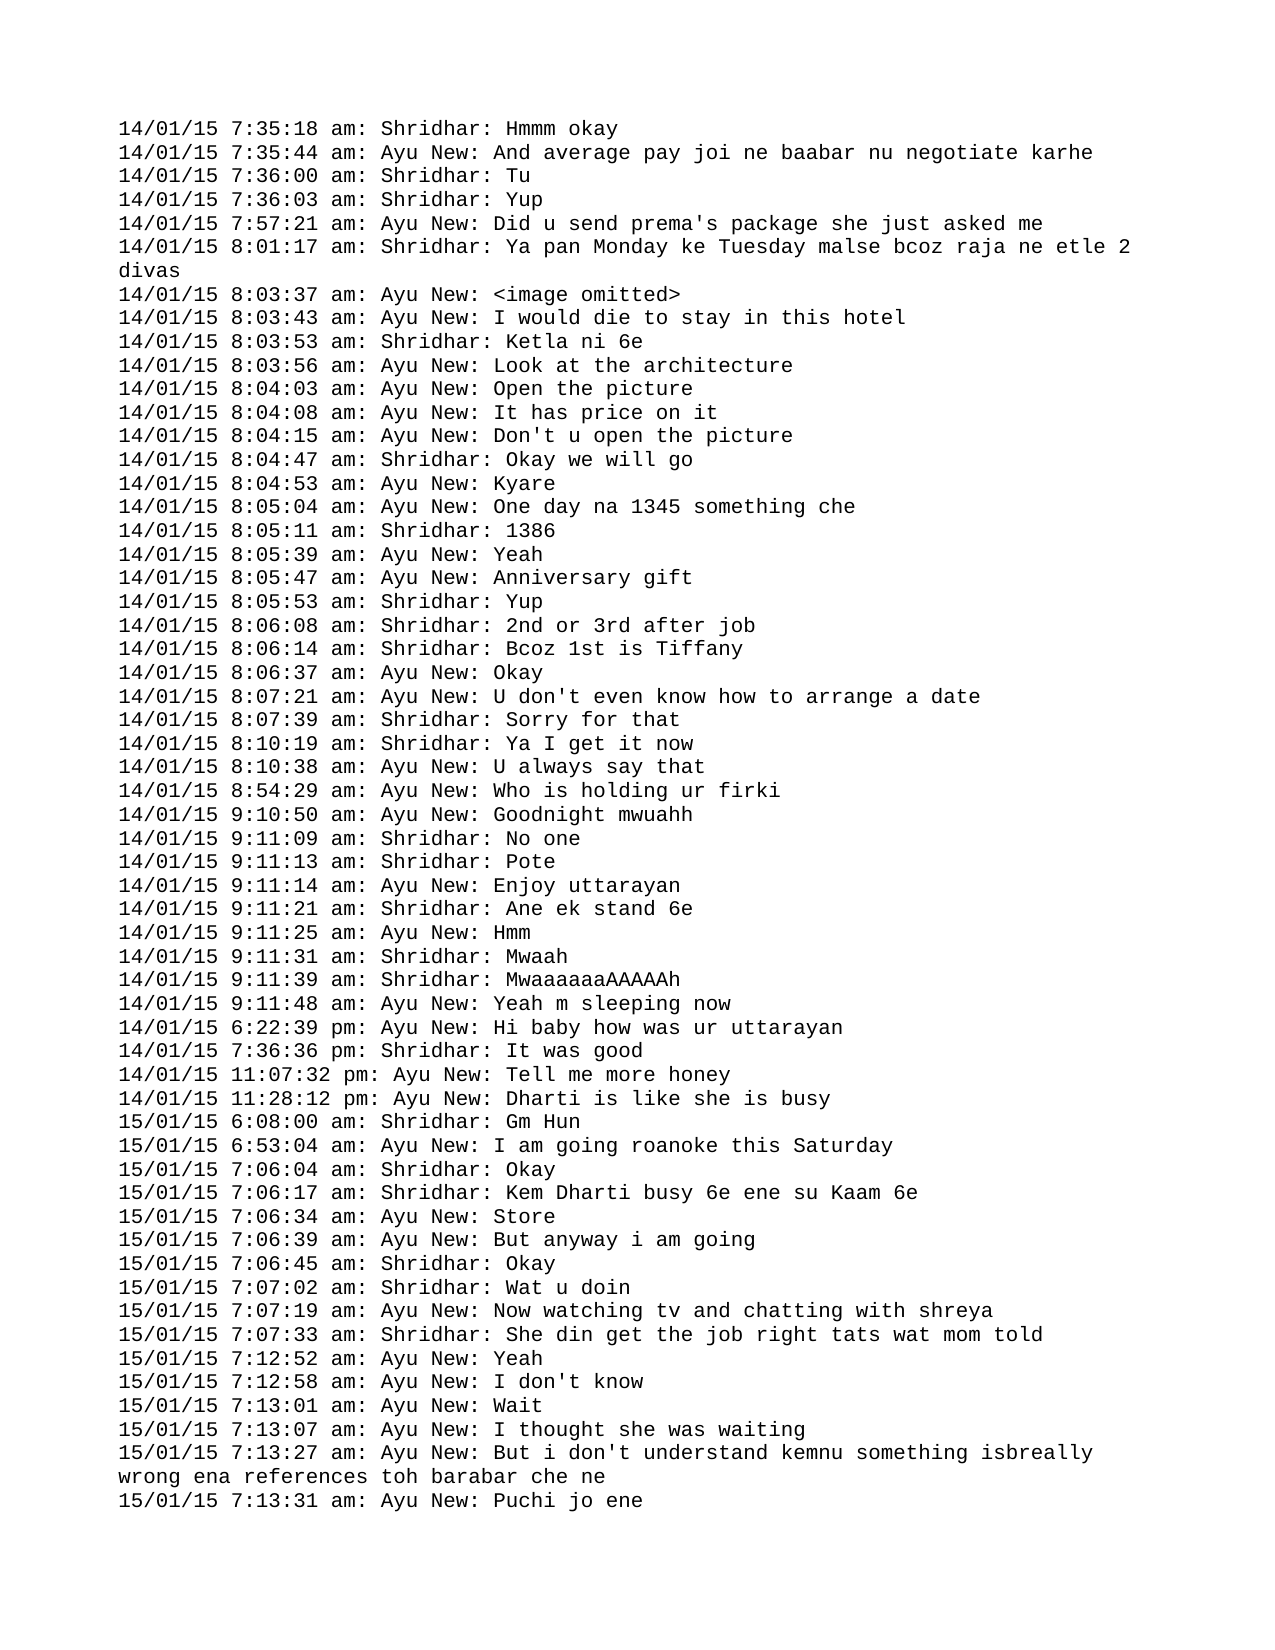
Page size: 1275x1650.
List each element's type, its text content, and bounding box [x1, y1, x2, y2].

text 14/01/15 8:03:37 am: Ayu New: <image omitted> [118, 284, 1157, 307]
text 14/01/15 8:04:03 am: Ayu New: Open the picture [118, 378, 1157, 402]
text 14/01/15 7:57:21 am: Ayu New: Did u send prema's package she just asked me [118, 213, 1157, 236]
text 14/01/15 9:11:13 am: Shridhar: Pote [118, 851, 1157, 875]
text 15/01/15 7:06:39 am: Ayu New: But anyway i am going [118, 1229, 1157, 1253]
text 14/01/15 8:04:15 am: Ayu New: Don't u open the picture [118, 426, 1157, 449]
text 14/01/15 8:10:38 am: Ayu New: U always say that [118, 757, 1157, 780]
text 15/01/15 7:06:34 am: Ayu New: Store [118, 1206, 1157, 1229]
text 14/01/15 8:03:56 am: Ayu New: Look at the architecture [118, 354, 1157, 378]
text 15/01/15 7:06:45 am: Shridhar: Okay [118, 1253, 1157, 1277]
text 14/01/15 9:11:48 am: Ayu New: Yeah m sleeping now [118, 993, 1157, 1017]
text 14/01/15 7:36:00 am: Shridhar: Tu [118, 165, 1157, 189]
text 15/01/15 7:13:07 am: Ayu New: I thought she was waiting [118, 1419, 1157, 1442]
text 15/01/15 7:12:58 am: Ayu New: I don't know [118, 1371, 1157, 1395]
text 14/01/15 9:11:39 am: Shridhar: MwaaaaaaAAAAAh [118, 969, 1157, 993]
text 14/01/15 9:11:31 am: Shridhar: Mwaah [118, 946, 1157, 969]
text 14/01/15 8:07:39 am: Shridhar: Sorry for that [118, 709, 1157, 733]
text 14/01/15 8:04:08 am: Ayu New: It has price on it [118, 402, 1157, 426]
text 14/01/15 11:07:32 pm: Ayu New: Tell me more honey [118, 1064, 1157, 1088]
text 14/01/15 6:22:39 pm: Ayu New: Hi baby how was ur uttarayan [118, 1017, 1157, 1040]
text 14/01/15 8:03:43 am: Ayu New: I would die to stay in this hotel [118, 307, 1157, 331]
text 15/01/15 7:07:02 am: Shridhar: Wat u doin [118, 1277, 1157, 1300]
text 15/01/15 7:07:19 am: Ayu New: Now watching tv and chatting with shreya [118, 1300, 1157, 1324]
text 14/01/15 8:06:08 am: Shridhar: 2nd or 3rd after job [118, 615, 1157, 638]
text 14/01/15 8:05:47 am: Ayu New: Anniversary gift [118, 567, 1157, 591]
text 14/01/15 7:35:18 am: Shridhar: Hmmm okay [118, 118, 1157, 142]
text 14/01/15 9:11:25 am: Ayu New: Hmm [118, 922, 1157, 946]
text 15/01/15 7:13:27 am: Ayu New: But i don't understand kemnu something isbreally wrong ena references toh barabar che ne [118, 1442, 1157, 1489]
text 14/01/15 8:06:14 am: Shridhar: Bcoz 1st is Tiffany [118, 638, 1157, 662]
text 15/01/15 6:08:00 am: Shridhar: Gm Hun [118, 1111, 1157, 1135]
text 14/01/15 7:35:44 am: Ayu New: And average pay joi ne baabar nu negotiate karhe [118, 142, 1157, 165]
text 14/01/15 8:01:17 am: Shridhar: Ya pan Monday ke Tuesday malse bcoz raja ne etle 2 divas [118, 236, 1157, 284]
text 15/01/15 6:53:04 am: Ayu New: I am going roanoke this Saturday [118, 1135, 1157, 1158]
text 14/01/15 8:05:53 am: Shridhar: Yup [118, 591, 1157, 615]
text 15/01/15 7:07:33 am: Shridhar: She din get the job right tats wat mom told [118, 1324, 1157, 1348]
text 15/01/15 7:13:31 am: Ayu New: Puchi jo ene [118, 1489, 1157, 1513]
text 14/01/15 7:36:36 pm: Shridhar: It was good [118, 1040, 1157, 1064]
text 14/01/15 8:07:21 am: Ayu New: U don't even know how to arrange a date [118, 686, 1157, 709]
text 14/01/15 8:05:04 am: Ayu New: One day na 1345 something che [118, 496, 1157, 520]
text 14/01/15 8:04:47 am: Shridhar: Okay we will go [118, 449, 1157, 473]
text 14/01/15 8:03:53 am: Shridhar: Ketla ni 6e [118, 331, 1157, 354]
text 14/01/15 9:11:14 am: Ayu New: Enjoy uttarayan [118, 875, 1157, 898]
text 14/01/15 9:10:50 am: Ayu New: Goodnight mwuahh [118, 804, 1157, 827]
text 14/01/15 8:10:19 am: Shridhar: Ya I get it now [118, 733, 1157, 757]
text 15/01/15 7:13:01 am: Ayu New: Wait [118, 1395, 1157, 1419]
text 14/01/15 8:04:53 am: Ayu New: Kyare [118, 473, 1157, 496]
text 15/01/15 7:06:17 am: Shridhar: Kem Dharti busy 6e ene su Kaam 6e [118, 1182, 1157, 1206]
text 14/01/15 9:11:09 am: Shridhar: No one [118, 827, 1157, 851]
text 15/01/15 7:12:52 am: Ayu New: Yeah [118, 1348, 1157, 1371]
text 14/01/15 11:28:12 pm: Ayu New: Dharti is like she is busy [118, 1088, 1157, 1111]
text 14/01/15 8:05:11 am: Shridhar: 1386 [118, 520, 1157, 544]
text 14/01/15 8:54:29 am: Ayu New: Who is holding ur firki [118, 780, 1157, 804]
text 15/01/15 7:06:04 am: Shridhar: Okay [118, 1158, 1157, 1182]
text 14/01/15 7:36:03 am: Shridhar: Yup [118, 189, 1157, 213]
text 14/01/15 8:05:39 am: Ayu New: Yeah [118, 544, 1157, 567]
text 14/01/15 9:11:21 am: Shridhar: Ane ek stand 6e [118, 898, 1157, 922]
text 14/01/15 8:06:37 am: Ayu New: Okay [118, 662, 1157, 686]
